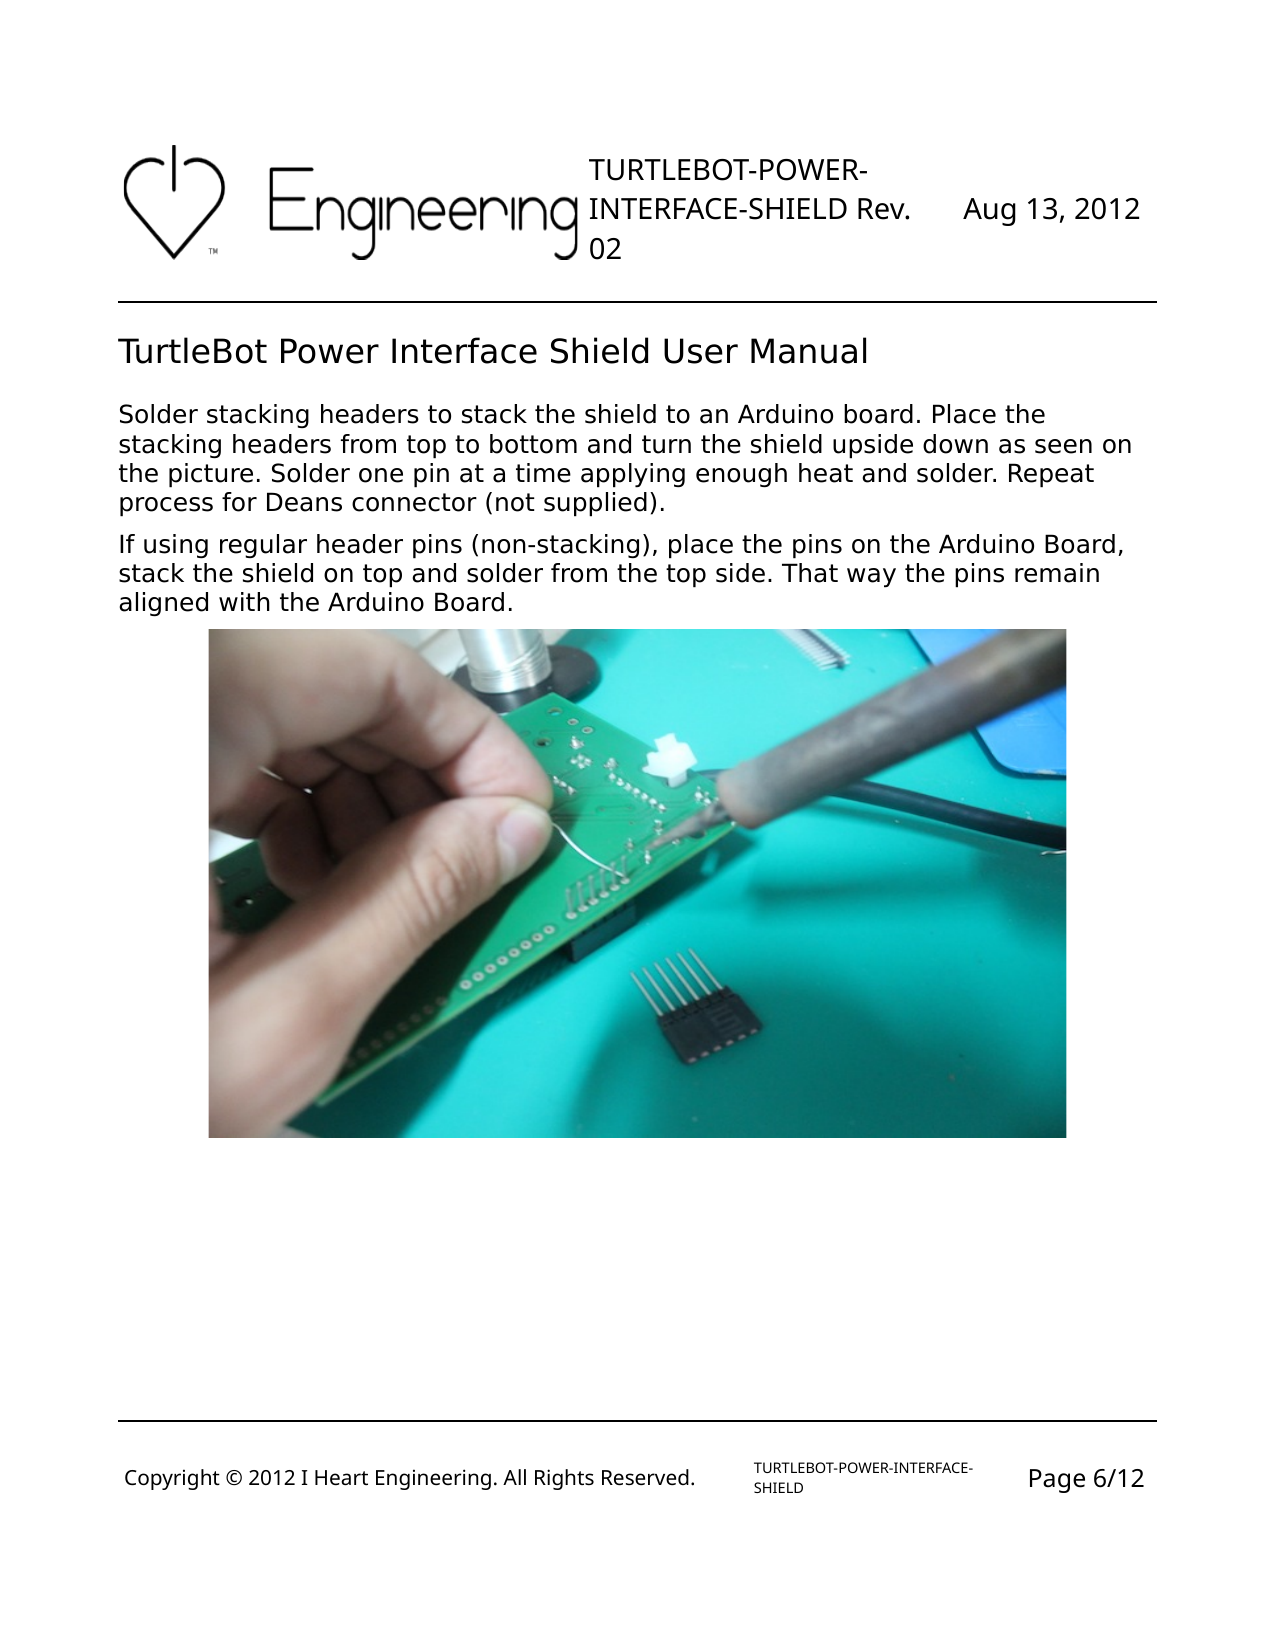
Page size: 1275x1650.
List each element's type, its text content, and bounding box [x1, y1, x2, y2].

picture [123, 145, 578, 260]
text If using regular header pins (non-stacking), place the pins on the Arduino Board, stack the shield on top and solder from the top side. That way the pins remain aligned with the Arduino Board. [118, 530, 1157, 617]
text Solder stacking headers to stack the shield to an Arduino board. Place the stacking headers from top to bottom and turn the shield upside down as seen on the picture. Solder one pin at a time applying enough heat and solder. Repeat process for Deans connector (not supplied). [118, 401, 1157, 517]
picture [208, 629, 1067, 1138]
